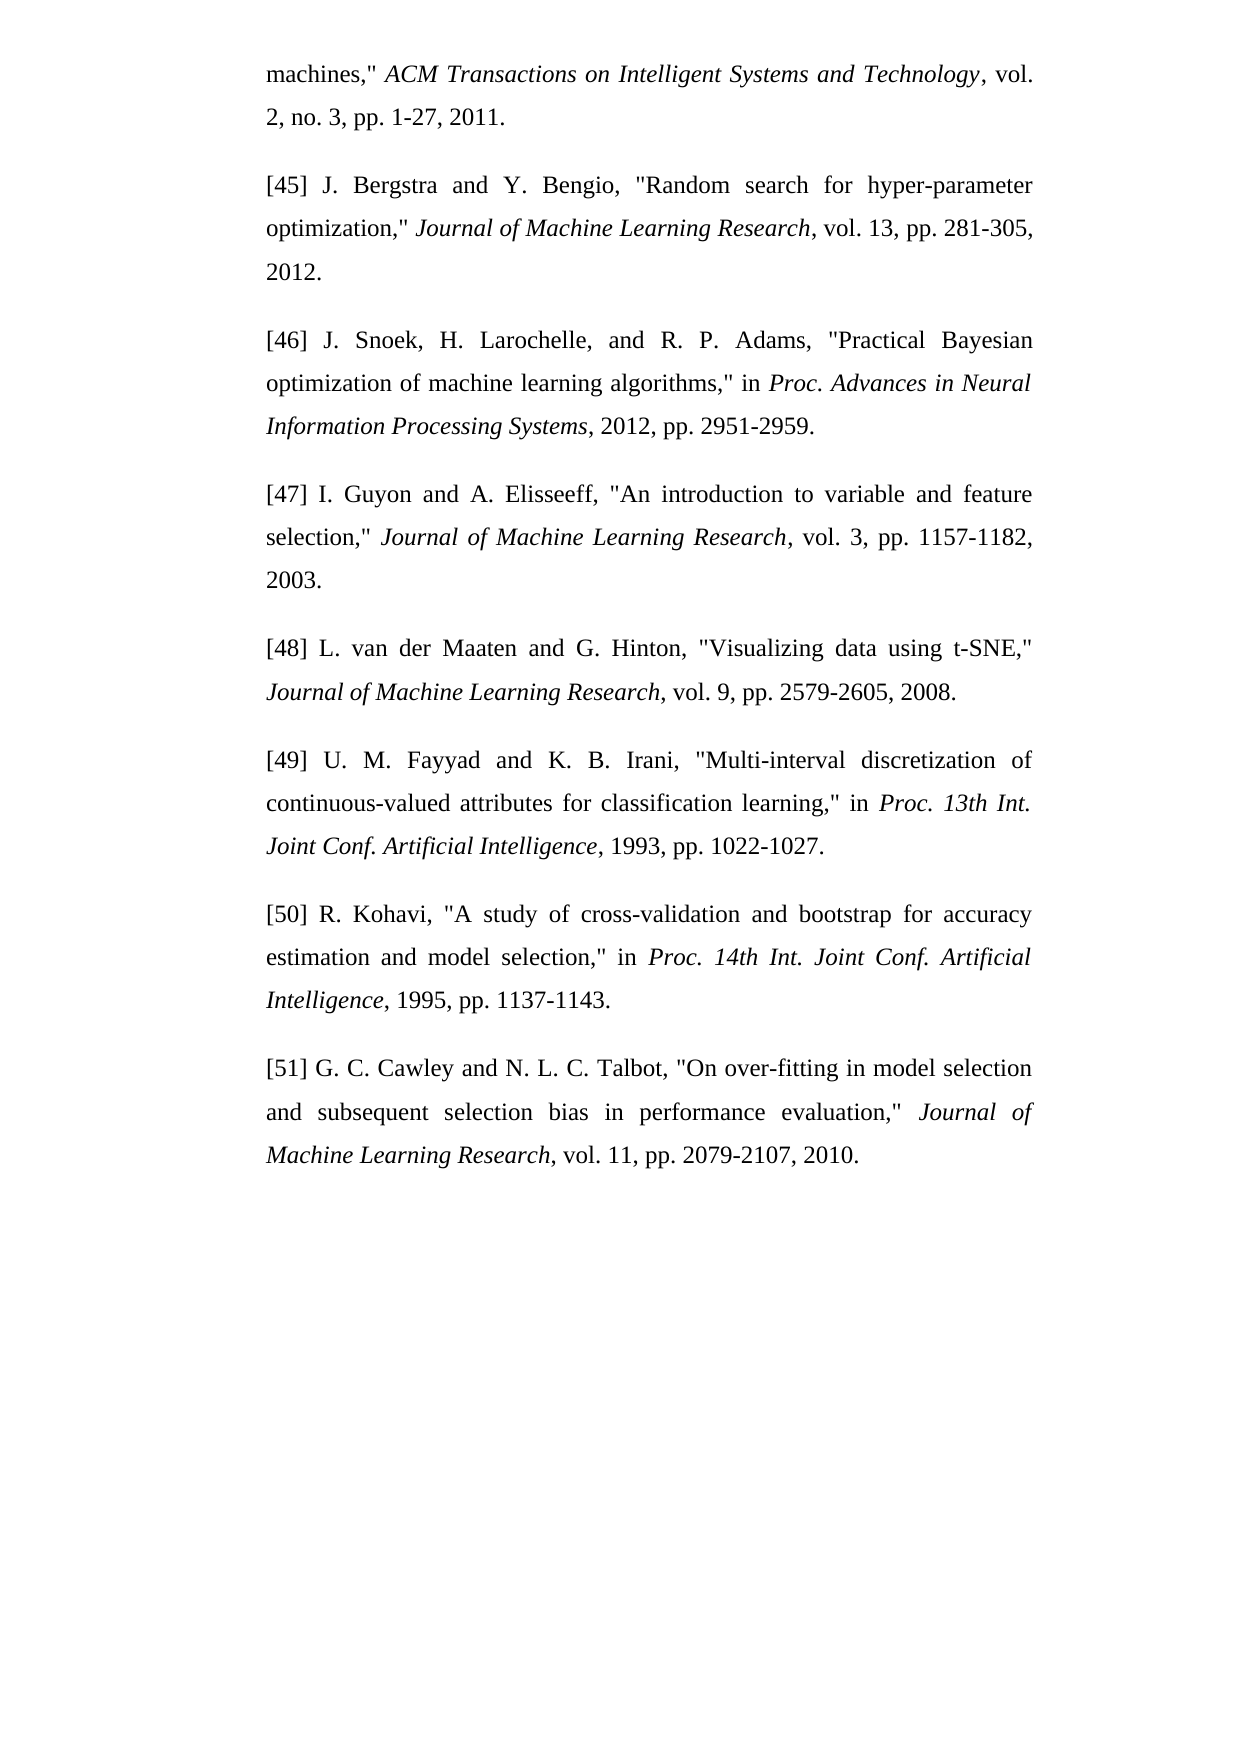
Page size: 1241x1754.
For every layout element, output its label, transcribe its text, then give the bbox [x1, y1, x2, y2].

text [45] J. Bergstra and Y. Bengio, "Random search for hyper-parameter optimization," Journal of Machine Learning Research, vol. 13, pp. 281-305, 2012. [266, 170, 1033, 285]
text machines," ACM Transactions on Intelligent Systems and Technology, vol. 2, no. 3, pp. 1-27, 2011. [266, 59, 1033, 131]
text [51] G. C. Cawley and N. L. C. Talbot, "On over-fitting in model selection and subsequent selection bias in performance evaluation," Journal of Machine Learning Research, vol. 11, pp. 2079-2107, 2010. [266, 1053, 1033, 1168]
text [46] J. Snoek, H. Larochelle, and R. P. Adams, "Practical Bayesian optimization of machine learning algorithms," in Proc. Advances in Neural Information Processing Systems, 2012, pp. 2951-2959. [266, 325, 1033, 440]
text [48] L. van der Maaten and G. Hinton, "Visualizing data using t-SNE," Journal of Machine Learning Research, vol. 9, pp. 2579-2605, 2008. [266, 633, 1033, 705]
text [50] R. Kohavi, "A study of cross-validation and bootstrap for accuracy estimation and model selection," in Proc. 14th Int. Joint Conf. Artificial Intelligence, 1995, pp. 1137-1143. [266, 899, 1033, 1014]
text [47] I. Guyon and A. Elisseeff, "An introduction to variable and feature selection," Journal of Machine Learning Research, vol. 3, pp. 1157-1182, 2003. [266, 479, 1033, 594]
text [49] U. M. Fayyad and K. B. Irani, "Multi-interval discretization of continuous-valued attributes for classification learning," in Proc. 13th Int. Joint Conf. Artificial Intelligence, 1993, pp. 1022-1027. [266, 745, 1033, 860]
